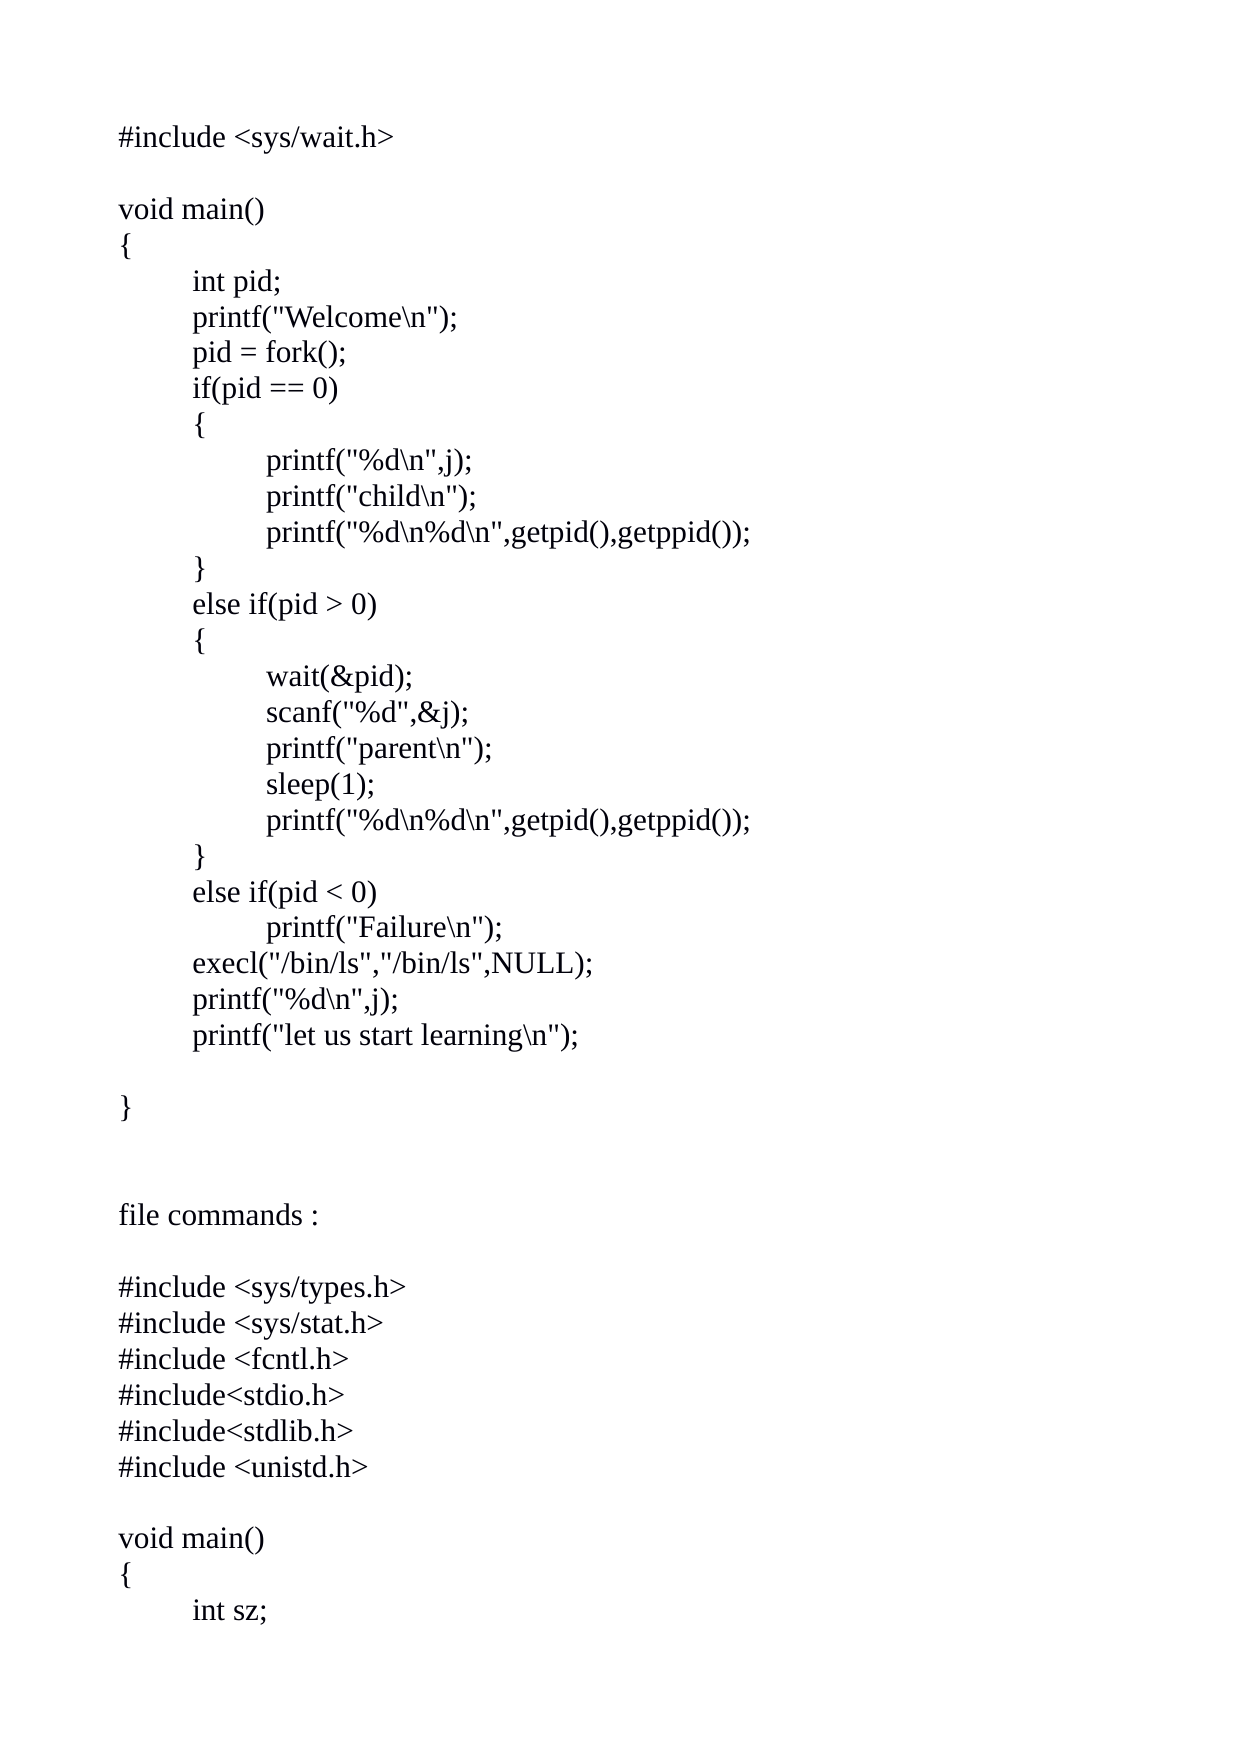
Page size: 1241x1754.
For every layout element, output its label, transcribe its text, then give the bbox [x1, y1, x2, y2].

text { [118, 226, 1122, 262]
text printf("Welcome\n"); [118, 298, 1122, 334]
text void main() [118, 1520, 1122, 1556]
text #include<stdio.h> [118, 1376, 1122, 1412]
text printf("let us start learning\n"); [118, 1017, 1122, 1052]
text printf("%d\n",j); [118, 981, 1122, 1017]
text printf("%d\n%d\n",getpid(),getppid()); [118, 513, 1122, 549]
text { [118, 406, 1122, 442]
text printf("child\n"); [118, 477, 1122, 513]
text file commands : [118, 1196, 1122, 1232]
text #include <sys/wait.h> [118, 118, 1122, 154]
text #include <sys/types.h> [118, 1268, 1122, 1304]
text printf("Failure\n"); [118, 909, 1122, 945]
text wait(&pid); [118, 657, 1122, 693]
text int sz; [118, 1592, 1122, 1627]
text else if(pid < 0) [118, 873, 1122, 909]
text #include <fcntl.h> [118, 1340, 1122, 1376]
text if(pid == 0) [118, 370, 1122, 406]
text execl("/bin/ls","/bin/ls",NULL); [118, 945, 1122, 981]
text pid = fork(); [118, 334, 1122, 370]
text #include <sys/stat.h> [118, 1304, 1122, 1340]
text scanf("%d",&j); [118, 693, 1122, 729]
text { [118, 1556, 1122, 1592]
text { [118, 621, 1122, 657]
text else if(pid > 0) [118, 585, 1122, 621]
text printf("%d\n%d\n",getpid(),getppid()); [118, 801, 1122, 837]
text void main() [118, 190, 1122, 226]
text #include <unistd.h> [118, 1448, 1122, 1484]
text } [118, 1088, 1122, 1124]
text sleep(1); [118, 765, 1122, 801]
text } [118, 549, 1122, 585]
text int pid; [118, 262, 1122, 298]
text printf("%d\n",j); [118, 442, 1122, 477]
text #include<stdlib.h> [118, 1412, 1122, 1448]
text } [118, 837, 1122, 873]
text printf("parent\n"); [118, 729, 1122, 765]
